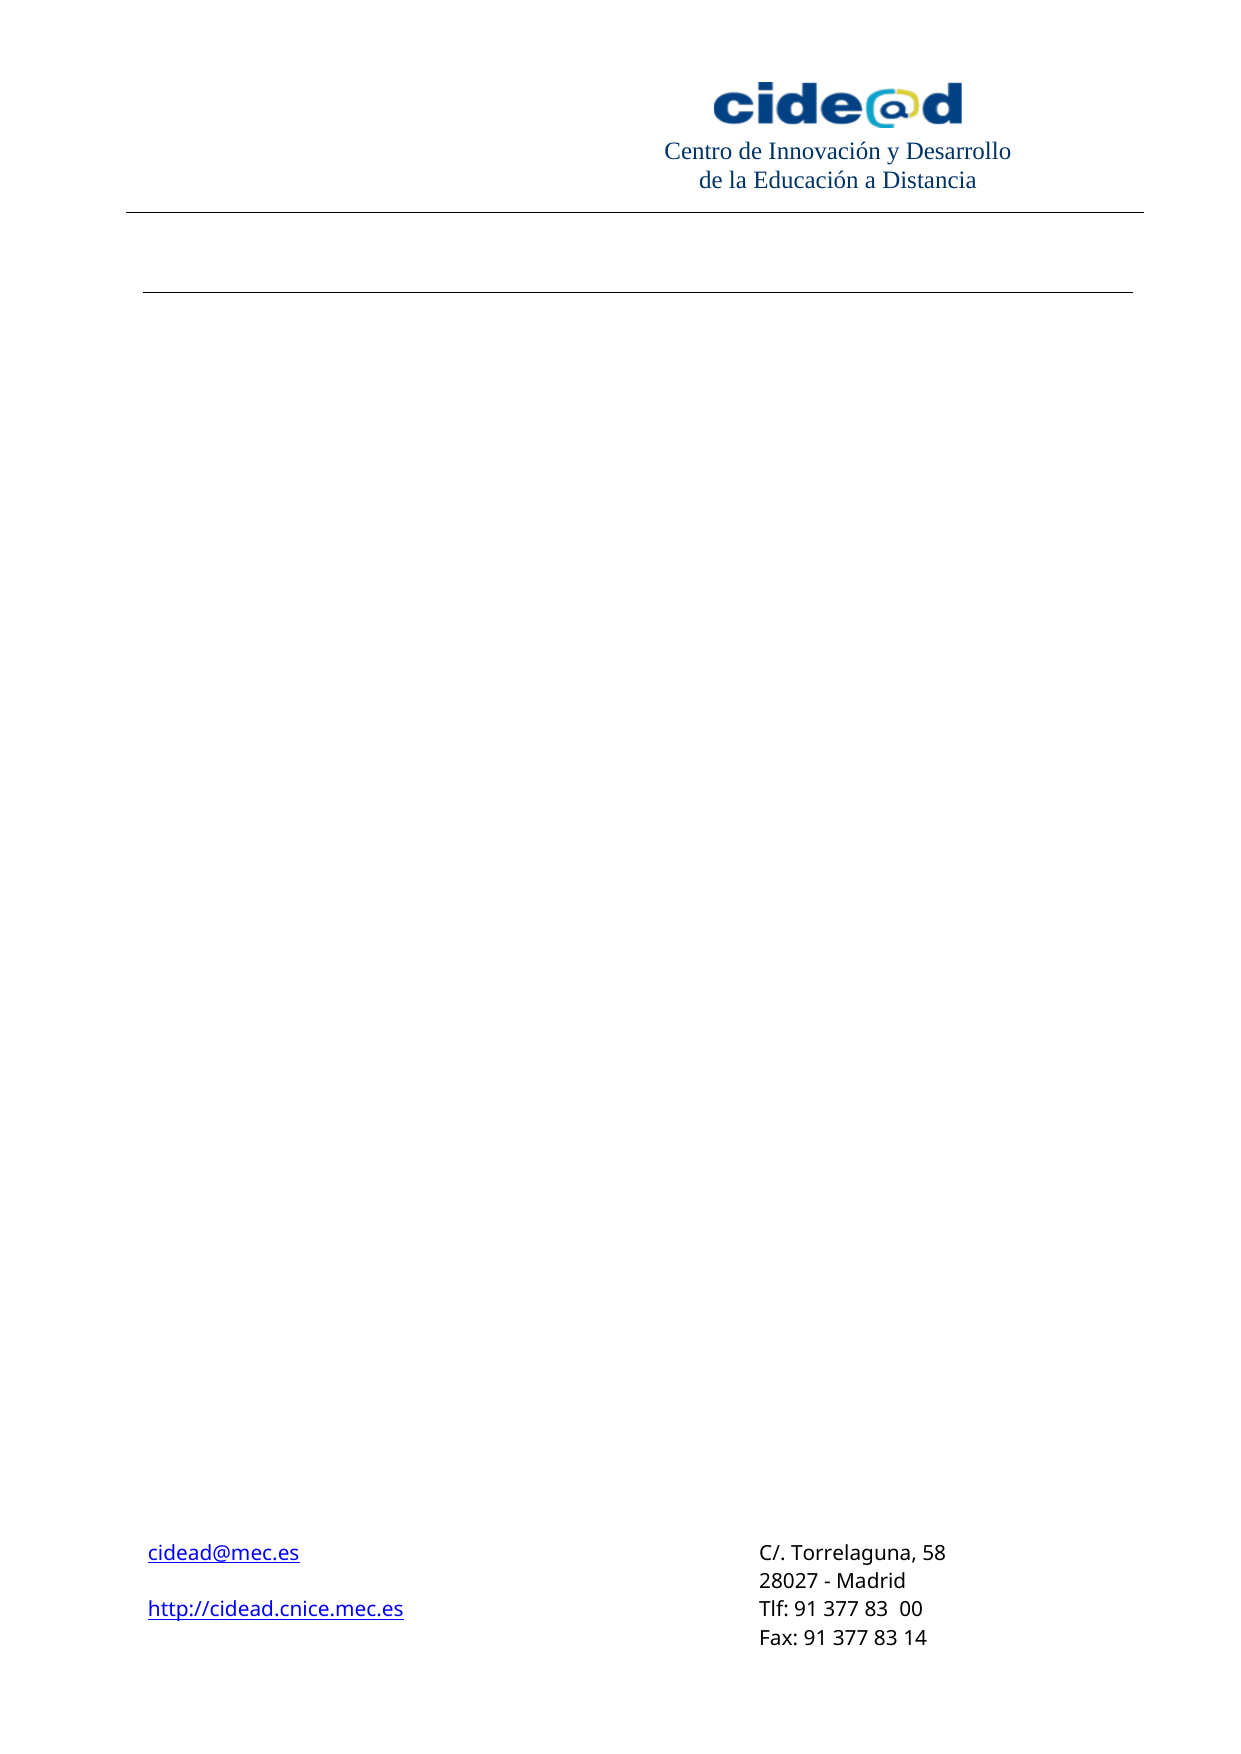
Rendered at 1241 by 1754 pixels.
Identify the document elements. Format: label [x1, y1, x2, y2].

picture [713, 82, 962, 128]
